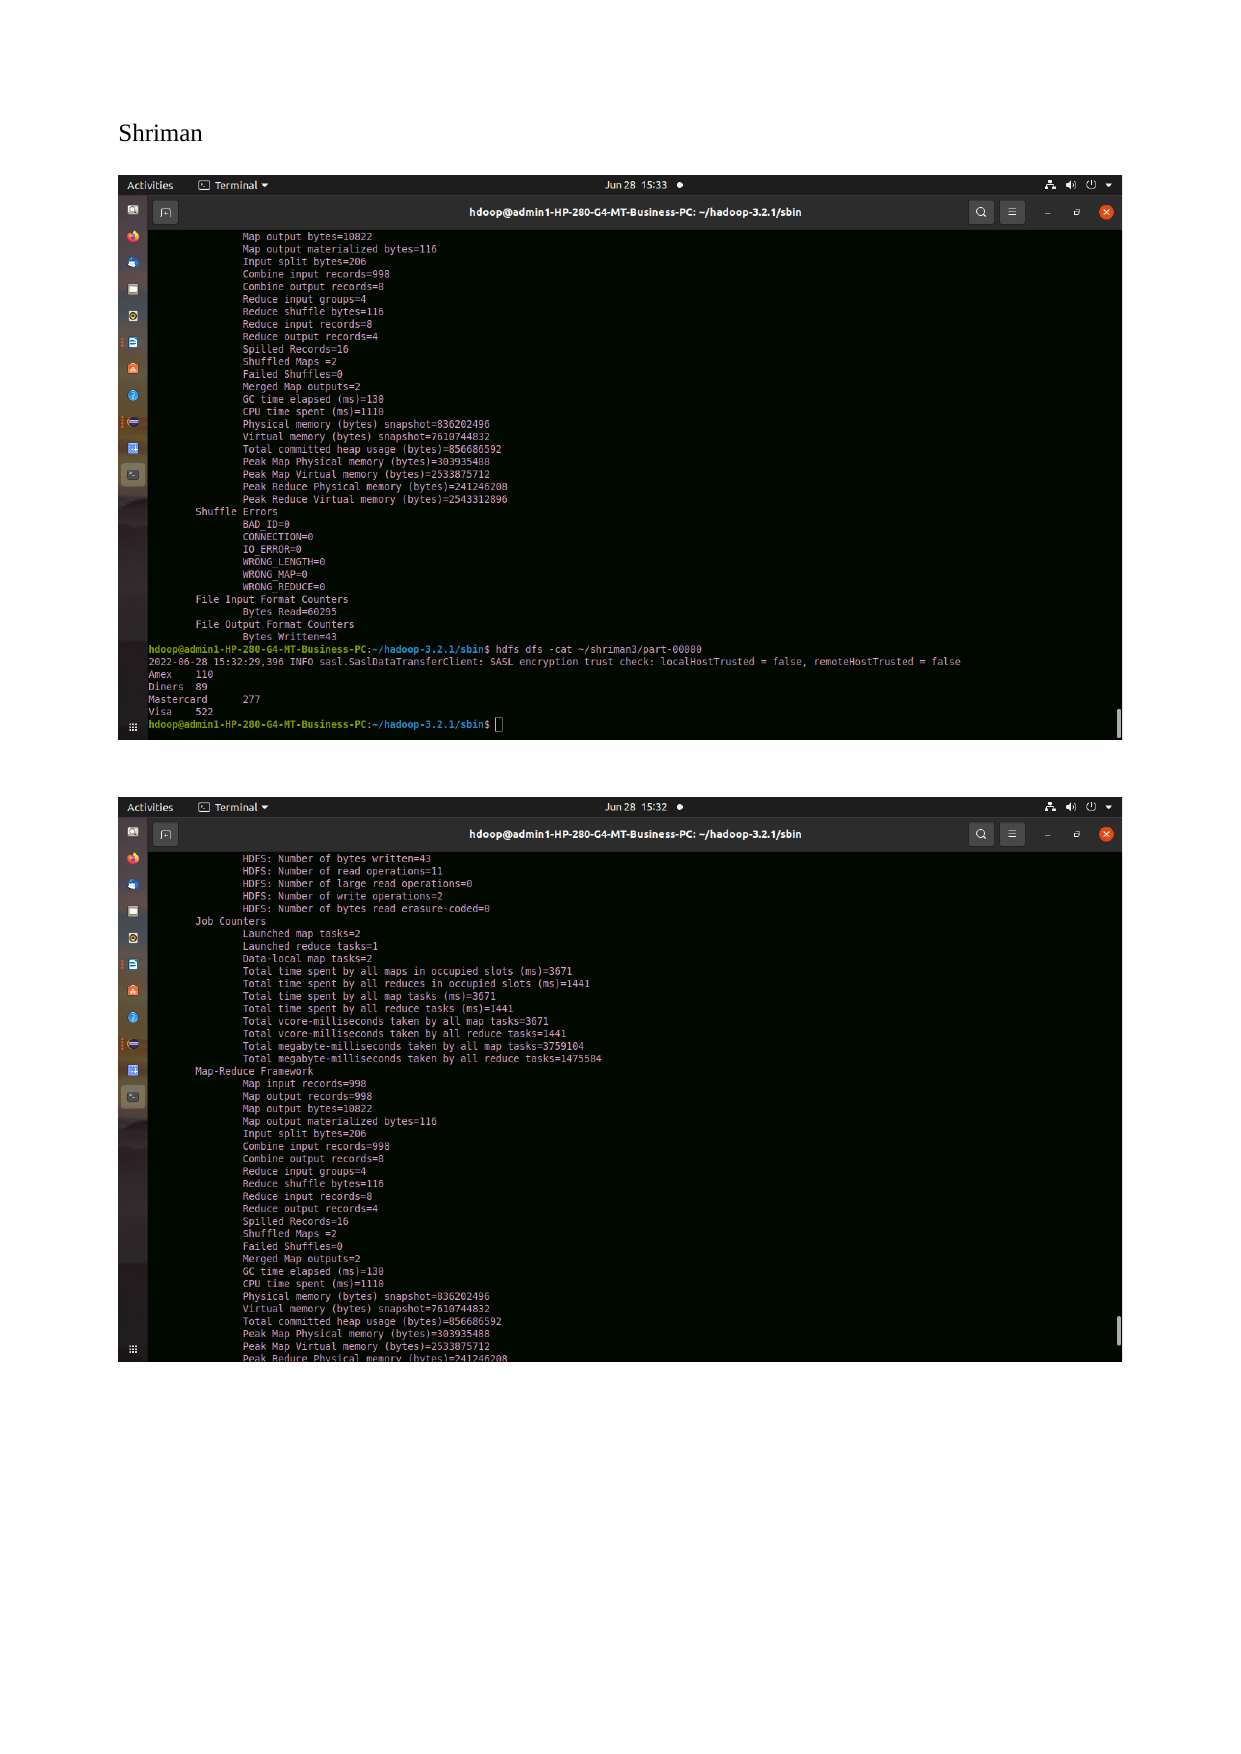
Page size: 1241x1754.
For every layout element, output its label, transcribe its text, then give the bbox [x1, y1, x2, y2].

picture [118, 797, 1123, 1362]
picture [118, 175, 1123, 740]
text Shriman [118, 118, 1122, 147]
